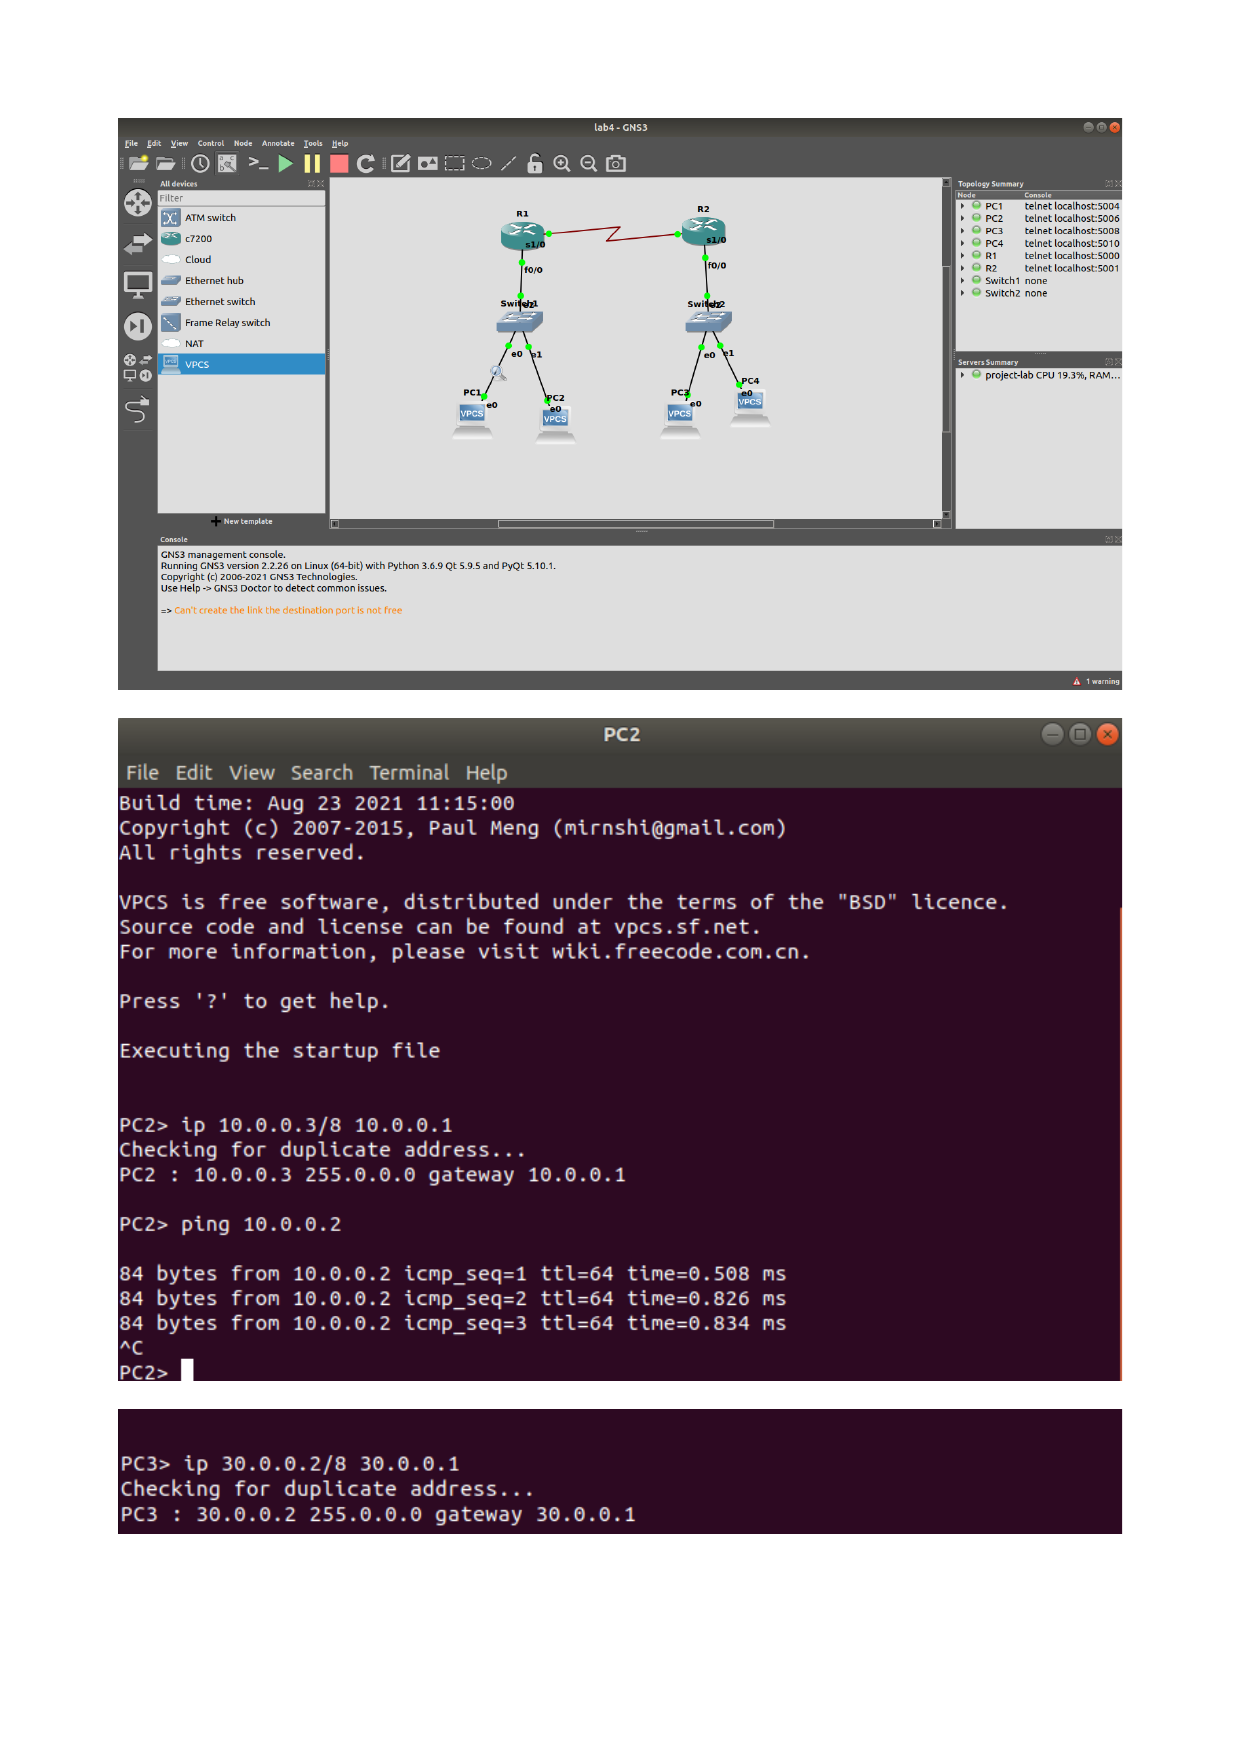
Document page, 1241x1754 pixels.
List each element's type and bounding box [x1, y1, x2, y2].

picture [118, 1409, 1123, 1534]
picture [118, 118, 1123, 690]
picture [118, 718, 1123, 1381]
